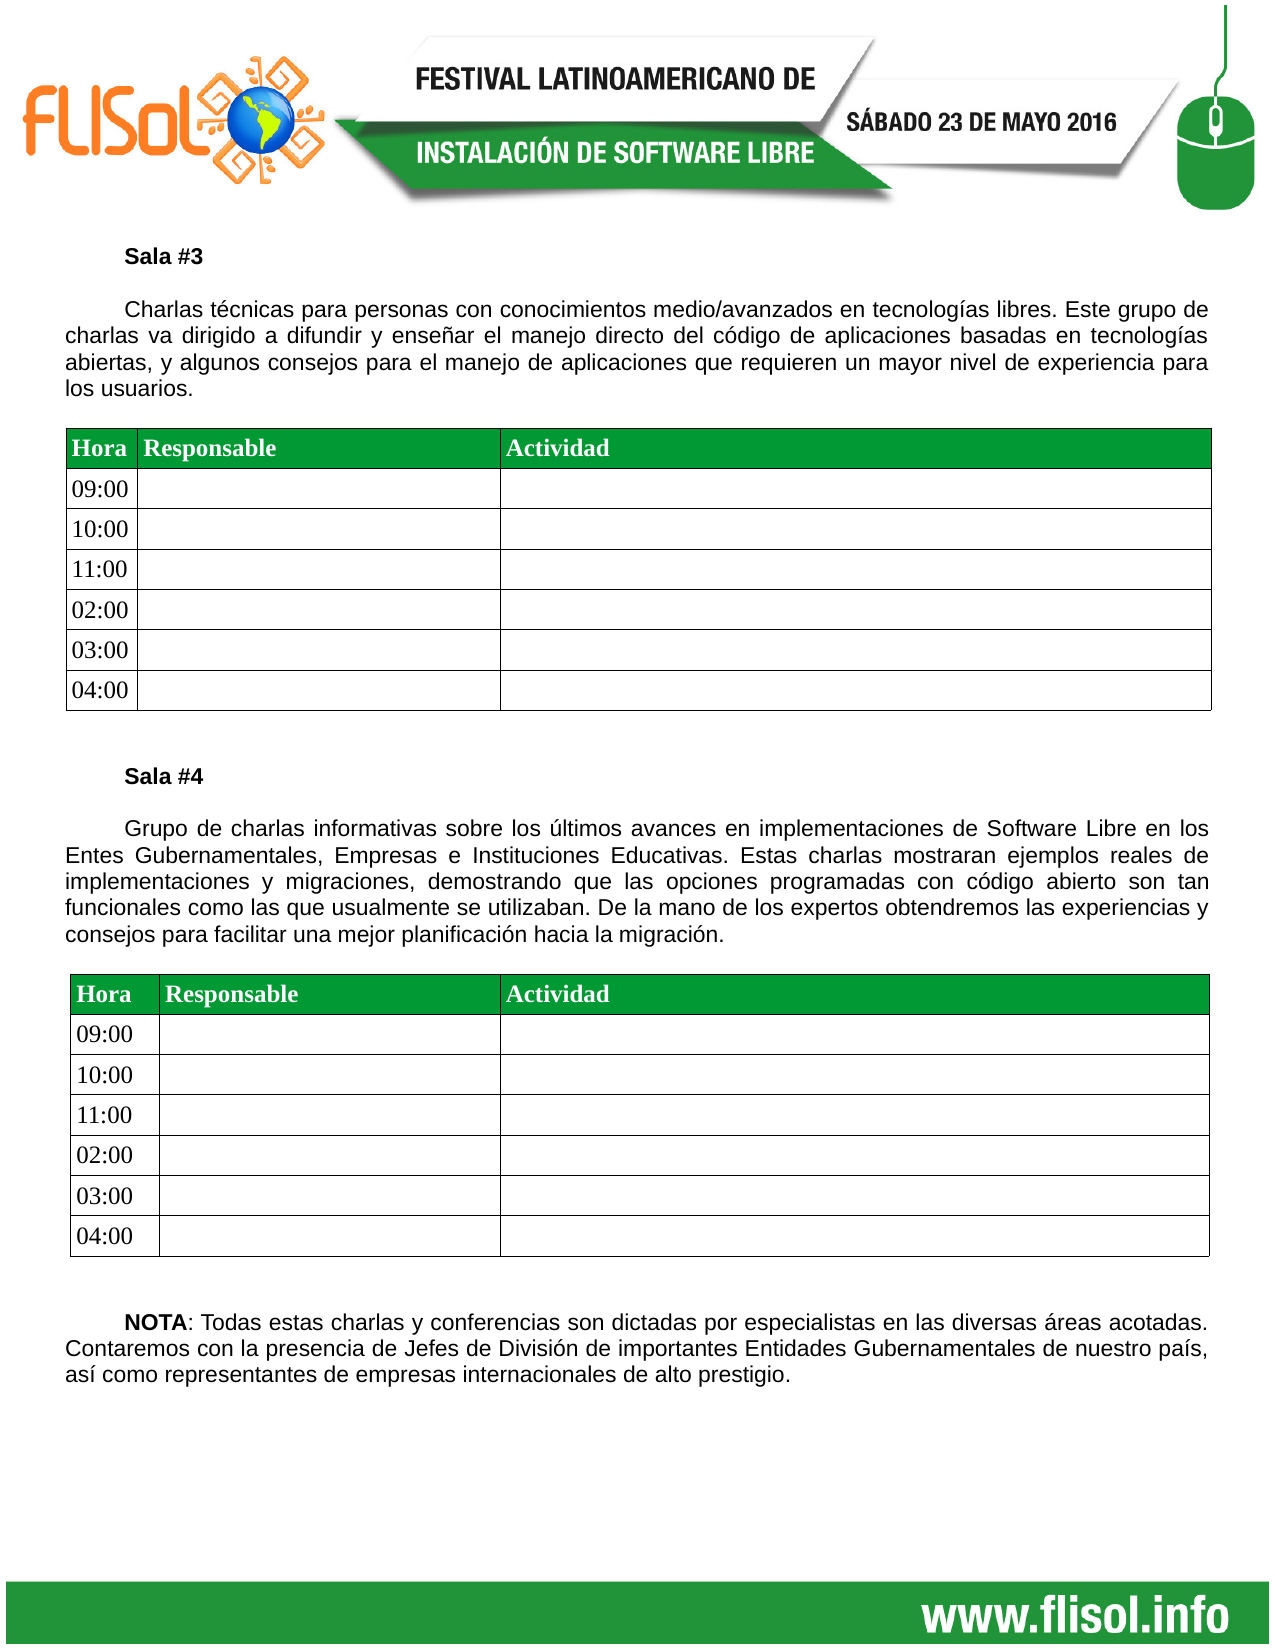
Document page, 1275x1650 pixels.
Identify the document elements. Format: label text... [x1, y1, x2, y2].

table_cell 11:00 [71, 1095, 159, 1135]
table_cell [160, 1176, 500, 1215]
table_cell [501, 630, 1211, 669]
table_header Responsable [160, 975, 500, 1014]
table_cell 04:00 [67, 671, 137, 710]
table_cell [138, 590, 500, 629]
table_cell [501, 1176, 1209, 1215]
table_header Hora [67, 429, 137, 468]
table_cell [138, 509, 500, 548]
table_cell [501, 590, 1211, 629]
table_cell [501, 550, 1211, 589]
table_cell 10:00 [71, 1055, 159, 1094]
table_cell [501, 469, 1211, 508]
picture [6, 5, 1269, 1644]
table_cell 10:00 [67, 509, 137, 548]
table_cell [138, 630, 500, 669]
text Sala #4 [65, 763, 1210, 789]
table_cell 03:00 [71, 1176, 159, 1215]
table_cell 11:00 [67, 550, 137, 589]
table_cell [501, 1136, 1209, 1175]
table_cell 02:00 [71, 1136, 159, 1175]
text Charlas técnicas para personas con conocimientos medio/avanzados en tecnologías libres. Este grupo de charlas va dirigido a difundir y enseñar el manejo directo del código de aplicaciones basadas en tecnologías abiertas, y algunos consejos para el manejo de aplicaciones que requieren un mayor nivel de experiencia para los usuarios. [65, 296, 1210, 401]
table_cell [160, 1015, 500, 1054]
table_cell [501, 671, 1211, 710]
table_cell 02:00 [67, 590, 137, 629]
table_cell 04:00 [71, 1216, 159, 1256]
table_cell [160, 1136, 500, 1175]
table_cell [160, 1216, 500, 1256]
table_cell [138, 671, 500, 710]
table_cell 09:00 [71, 1015, 159, 1054]
table_cell [501, 1015, 1209, 1054]
table_cell [501, 1055, 1209, 1094]
table_cell 09:00 [67, 469, 137, 508]
table_cell [138, 469, 500, 508]
table_header Actividad [501, 975, 1209, 1014]
text Grupo de charlas informativas sobre los últimos avances en implementaciones de Software Libre en los Entes Gubernamentales, Empresas e Instituciones Educativas. Estas charlas mostraran ejemplos reales de implementaciones y migraciones, demostrando que las opciones programadas con código abierto son tan funcionales como las que usualmente se utilizaban. De la mano de los expertos obtendremos las experiencias y consejos para facilitar una mejor planificación hacia la migración. [65, 815, 1210, 947]
table_cell [160, 1055, 500, 1094]
table_cell [160, 1095, 500, 1135]
text Sala #3 [65, 243, 1210, 269]
table_header Responsable [138, 429, 500, 468]
table_cell [501, 1216, 1209, 1256]
table_cell [138, 550, 500, 589]
table_cell [501, 1095, 1209, 1135]
text NOTA: Todas estas charlas y conferencias son dictadas por especialistas en las diversas áreas acotadas. Contaremos con la presencia de Jefes de División de importantes Entidades Gubernamentales de nuestro país, así como representantes de empresas internacionales de alto prestigio. [65, 1308, 1210, 1387]
table_header Hora [71, 975, 159, 1014]
table_cell 03:00 [67, 630, 137, 669]
table_header Actividad [501, 429, 1211, 468]
table_cell [501, 509, 1211, 548]
